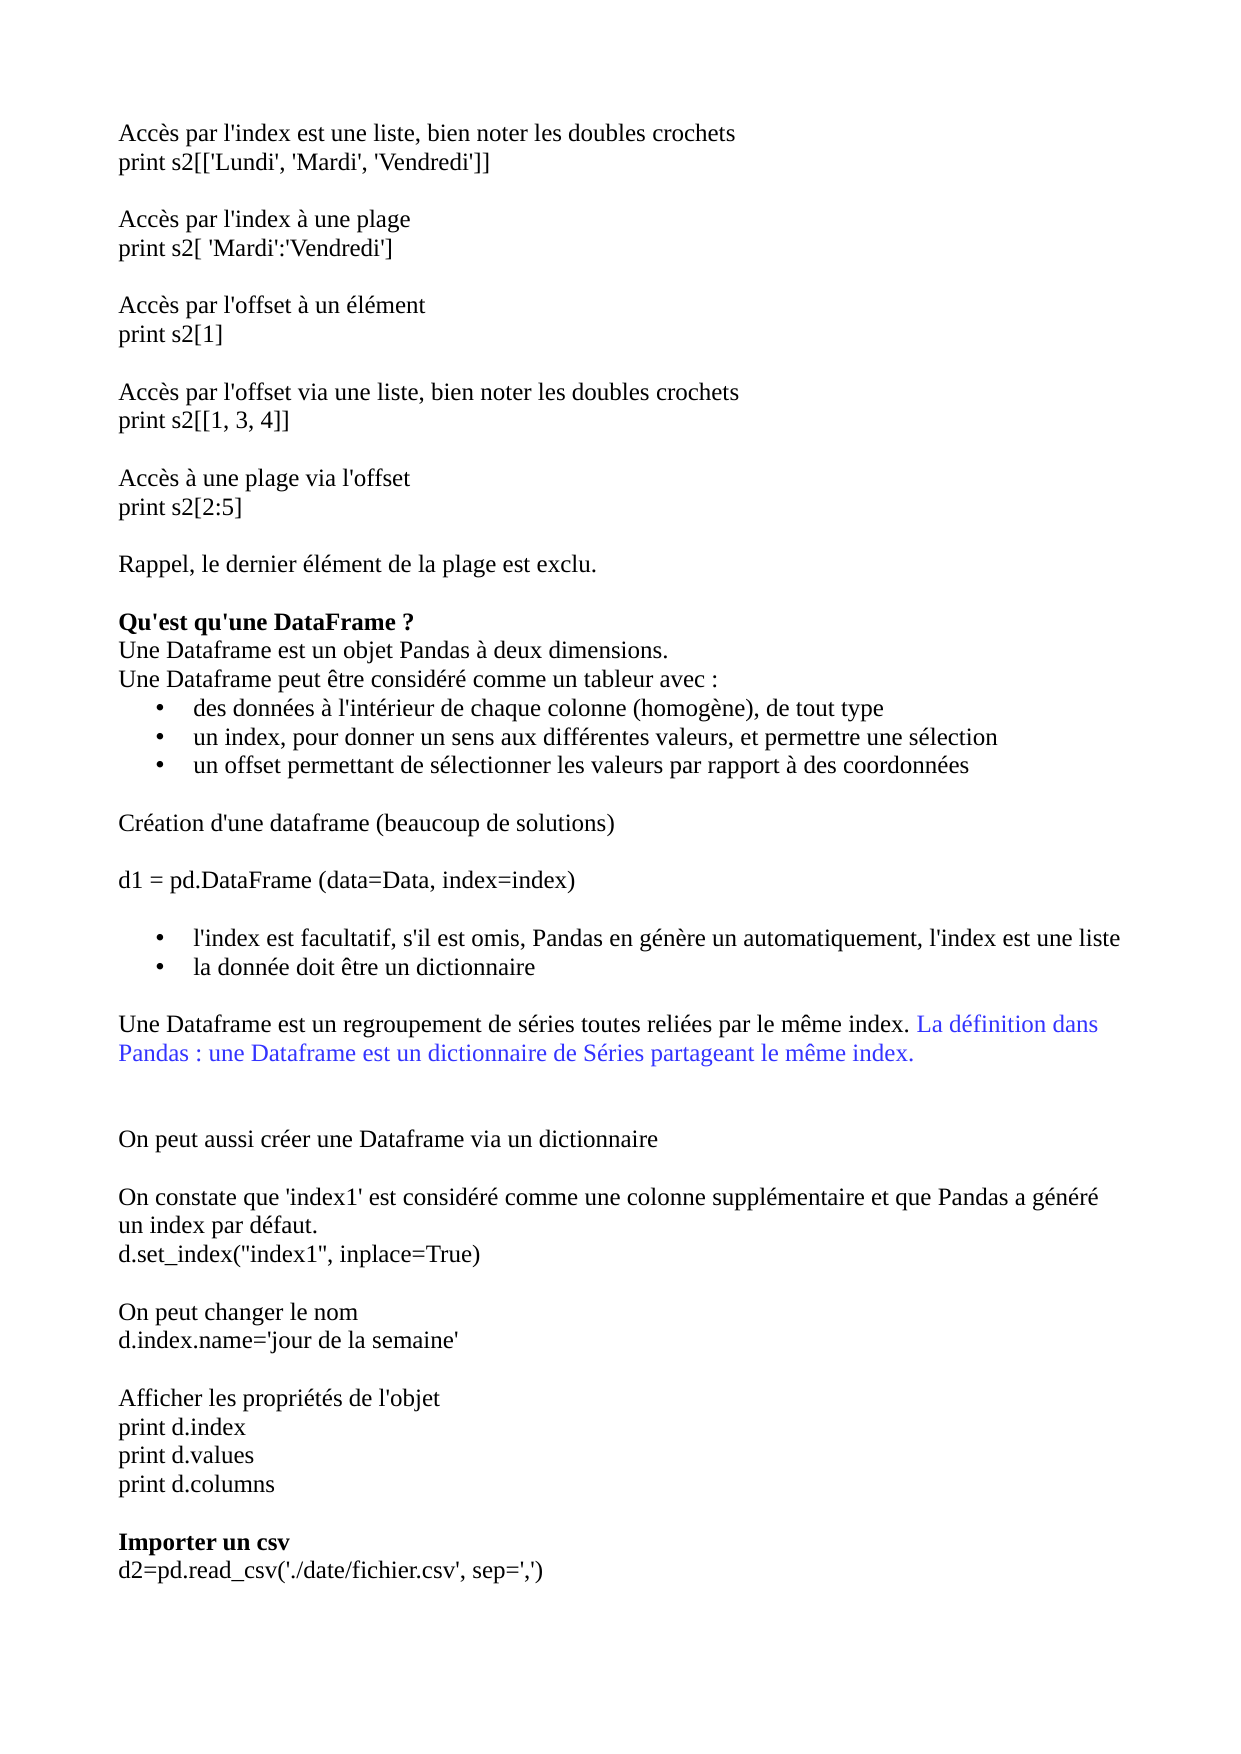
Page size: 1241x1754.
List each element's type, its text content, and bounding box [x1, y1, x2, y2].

text d.index.name='jour de la semaine' [118, 1326, 1122, 1354]
text Qu'est qu'une DataFrame ? [118, 607, 1122, 636]
text print s2[1] [118, 319, 1122, 348]
text d2=pd.read_csv('./date/fichier.csv', sep=',') [118, 1556, 1122, 1584]
text Afficher les propriétés de l'objet [118, 1383, 1122, 1412]
text print d.values [118, 1441, 1122, 1469]
text Accès par l'offset à un élément [118, 291, 1122, 319]
text d1 = pd.DataFrame (data=Data, index=index) [118, 866, 1122, 894]
text Une Dataframe peut être considéré comme un tableur avec : [118, 664, 1122, 693]
list la donnée doit être un dictionnaire [156, 952, 1122, 981]
text On constate que 'index1' est considéré comme une colonne supplémentaire et que Pandas a généré un index par défaut. [118, 1182, 1122, 1239]
text Accès à une plage via l'offset [118, 463, 1122, 492]
text On peut changer le nom [118, 1297, 1122, 1326]
text print s2[ 'Mardi':'Vendredi'] [118, 233, 1122, 262]
list des données à l'intérieur de chaque colonne (homogène), de tout type [156, 693, 1122, 722]
text Accès par l'index est une liste, bien noter les doubles crochets [118, 118, 1122, 147]
text print s2[['Lundi', 'Mardi', 'Vendredi']] [118, 147, 1122, 176]
text Importer un csv [118, 1527, 1122, 1556]
text Rappel, le dernier élément de la plage est exclu. [118, 549, 1122, 578]
text Accès par l'offset via une liste, bien noter les doubles crochets [118, 377, 1122, 406]
text print s2[2:5] [118, 492, 1122, 521]
list un index, pour donner un sens aux différentes valeurs, et permettre une sélection [156, 722, 1122, 751]
text print d.columns [118, 1469, 1122, 1498]
text Accès par l'index à une plage [118, 204, 1122, 233]
text print d.index [118, 1412, 1122, 1441]
text Création d'une dataframe (beaucoup de solutions) [118, 808, 1122, 837]
text Une Dataframe est un regroupement de séries toutes reliées par le même index. La définition dans Pandas : une Dataframe est un dictionnaire de Séries partageant le même index. [118, 1009, 1122, 1067]
text d.set_index(''index1'', inplace=True) [118, 1239, 1122, 1268]
list un offset permettant de sélectionner les valeurs par rapport à des coordonnées [156, 751, 1122, 779]
list l'index est facultatif, s'il est omis, Pandas en génère un automatiquement, l'index est une liste [156, 923, 1122, 952]
text print s2[[1, 3, 4]] [118, 406, 1122, 434]
text Une Dataframe est un objet Pandas à deux dimensions. [118, 636, 1122, 664]
text On peut aussi créer une Dataframe via un dictionnaire [118, 1124, 1122, 1153]
